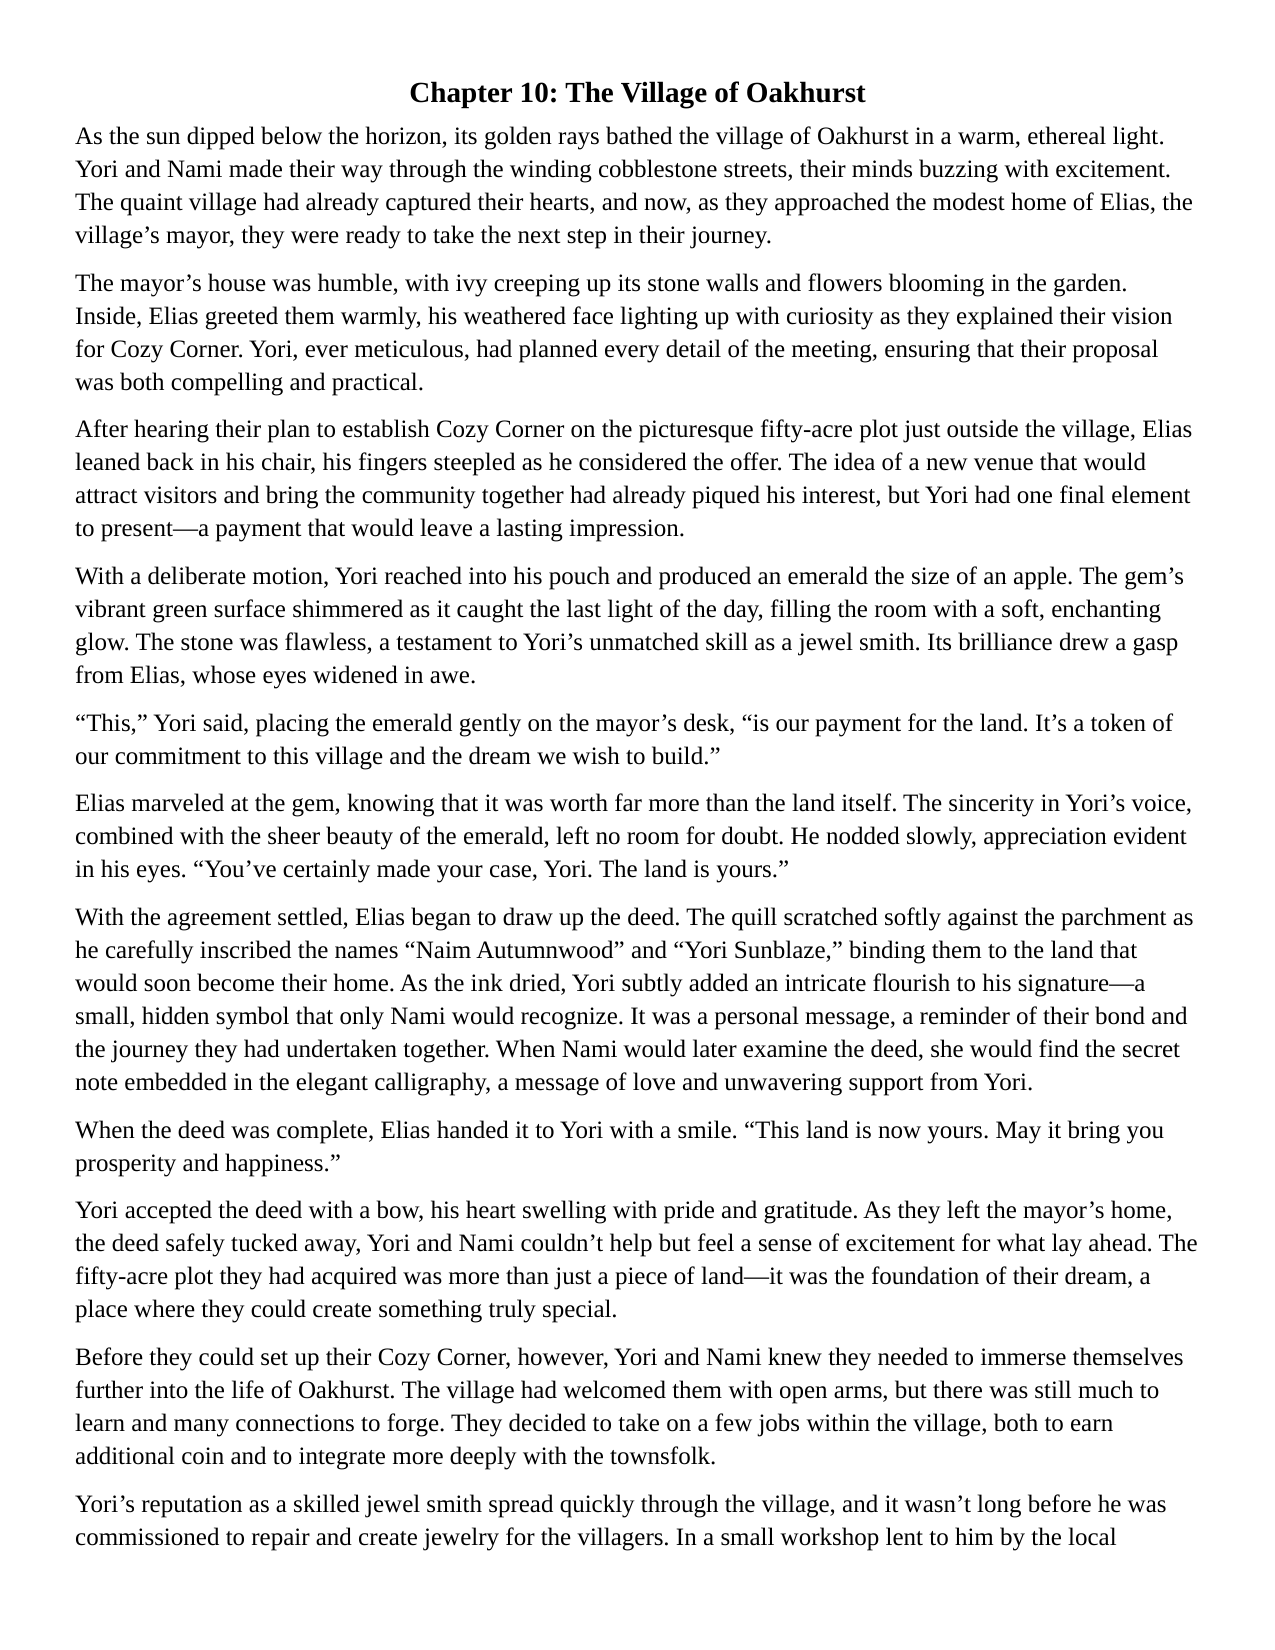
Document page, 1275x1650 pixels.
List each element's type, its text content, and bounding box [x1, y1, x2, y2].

text With the agreement settled, Elias began to draw up the deed. The quill scratched softly against the parchment as he carefully inscribed the names “Naim Autumnwood” and “Yori Sunblaze,” binding them to the land that would soon become their home. As the ink dried, Yori subtly added an intricate flourish to his signature—a small, hidden symbol that only Nami would recognize. It was a personal message, a reminder of their bond and the journey they had undertaken together. When Nami would later examine the deed, she would find the secret note embedded in the elegant calligraphy, a message of love and unwavering support from Yori. [75, 902, 1200, 1096]
text The mayor’s house was humble, with ivy creeping up its stone walls and flowers blooming in the garden. Inside, Elias greeted them warmly, his weathered face lighting up with curiosity as they explained their vision for Cozy Corner. Yori, ever meticulous, had planned every detail of the meeting, ensuring that their proposal was both compelling and practical. [75, 268, 1200, 396]
text After hearing their plan to establish Cozy Corner on the picturesque fifty-acre plot just outside the village, Elias leaned back in his chair, his fingers steepled as he considered the offer. The idea of a new venue that would attract visitors and bring the community together had already piqued his interest, but Yori had one final element to present—a payment that would leave a lasting impression. [75, 414, 1200, 542]
subtitle Chapter 10: The Village of Oakhurst [75, 75, 1200, 108]
text Before they could set up their Cozy Corner, however, Yori and Nami knew they needed to immerse themselves further into the life of Oakhurst. The village had welcomed them with open arms, but there was still much to learn and many connections to forge. They decided to take on a few jobs within the village, both to earn additional coin and to integrate more deeply with the townsfolk. [75, 1342, 1200, 1470]
text Yori’s reputation as a skilled jewel smith spread quickly through the village, and it wasn’t long before he was commissioned to repair and create jewelry for the villagers. In a small workshop lent to him by the local [75, 1489, 1200, 1550]
text Elias marveled at the gem, knowing that it was worth far more than the land itself. The sincerity in Yori’s voice, combined with the sheer beauty of the emerald, left no room for doubt. He nodded slowly, appreciation evident in his eyes. “You’ve certainly made your case, Yori. The land is yours.” [75, 788, 1200, 883]
text When the deed was complete, Elias handed it to Yori with a smile. “This land is now yours. May it bring you prosperity and happiness.” [75, 1115, 1200, 1176]
text “This,” Yori said, placing the emerald gently on the mayor’s desk, “is our payment for the land. It’s a token of our commitment to this village and the dream we wish to build.” [75, 708, 1200, 769]
text With a deliberate motion, Yori reached into his pouch and produced an emerald the size of an apple. The gem’s vibrant green surface shimmered as it caught the last light of the day, filling the room with a soft, enchanting glow. The stone was flawless, a testament to Yori’s unmatched skill as a jewel smith. Its brilliance drew a gasp from Elias, whose eyes widened in awe. [75, 561, 1200, 689]
text As the sun dipped below the horizon, its golden rays bathed the village of Oakhurst in a warm, ethereal light. Yori and Nami made their way through the winding cobblestone streets, their minds buzzing with excitement. The quaint village had already captured their hearts, and now, as they approached the modest home of Elias, the village’s mayor, they were ready to take the next step in their journey. [75, 121, 1200, 249]
text Yori accepted the deed with a bow, his heart swelling with pride and gratitude. As they left the mayor’s home, the deed safely tucked away, Yori and Nami couldn’t help but feel a sense of excitement for what lay ahead. The fifty-acre plot they had acquired was more than just a piece of land—it was the foundation of their dream, a place where they could create something truly special. [75, 1195, 1200, 1323]
